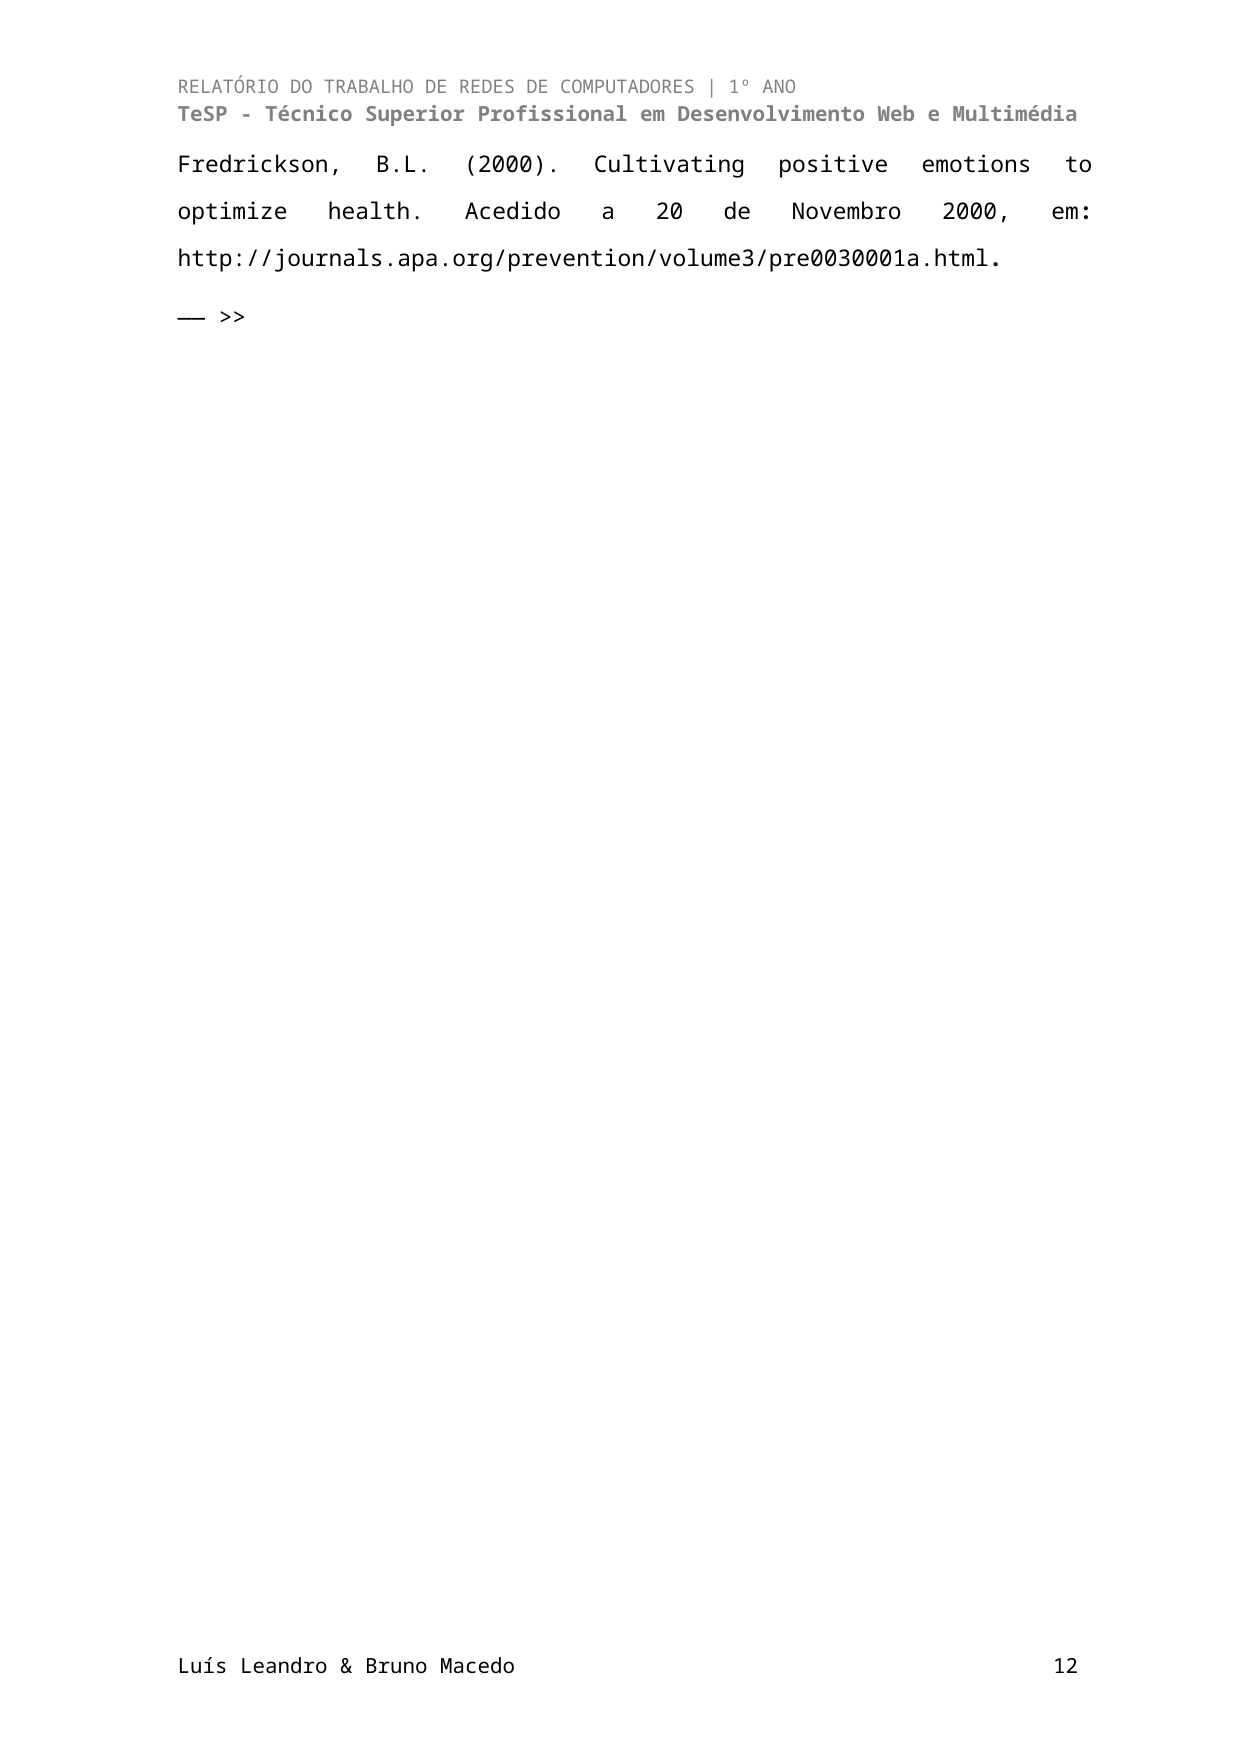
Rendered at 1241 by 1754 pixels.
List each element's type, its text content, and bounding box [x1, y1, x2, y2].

text Fredrickson, B.L. (2000). Cultivating positive emotions to optimize health. Acedido a 20 de Novembro 2000, em: http://journals.apa.org/prevention/volume3/pre0030001a.html. [177, 148, 1092, 273]
text —— >> [177, 301, 1092, 332]
